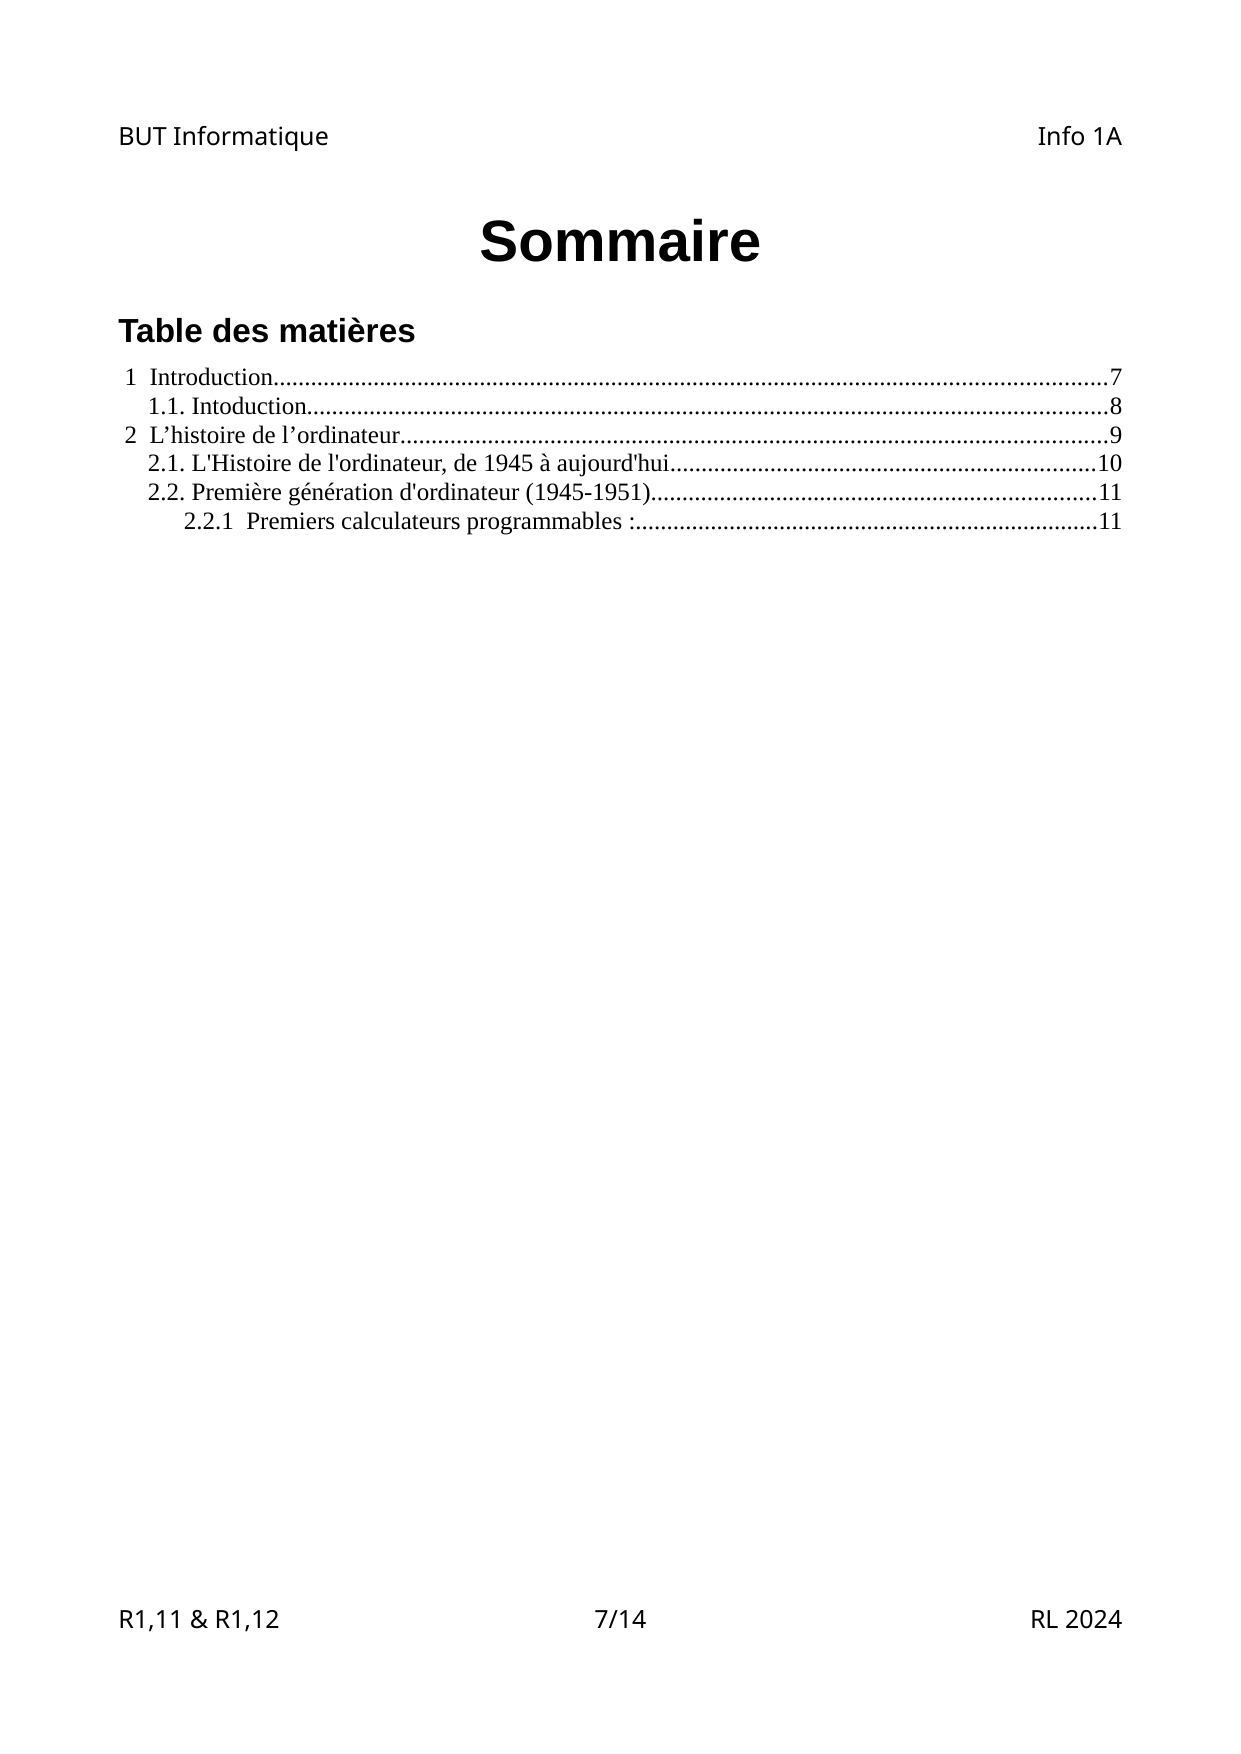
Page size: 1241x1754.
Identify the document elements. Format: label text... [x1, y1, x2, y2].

text 2.1. L'Histoire de l'ordinateur, de 1945 à aujourd'hui 10 [148, 448, 1122, 477]
text 2.2. Première génération d'ordinateur (1945-1951) 11 [148, 477, 1122, 506]
text 1 Introduction 7 [118, 362, 1122, 391]
text 2 L’histoire de l’ordinateur 9 [118, 420, 1122, 448]
subtitle Table des matières [118, 311, 1122, 350]
text 2.2.1 Premiers calculateurs programmables : 11 [177, 506, 1122, 535]
title Sommaire [118, 207, 1122, 274]
text 1.1. Intoduction 8 [148, 391, 1122, 420]
